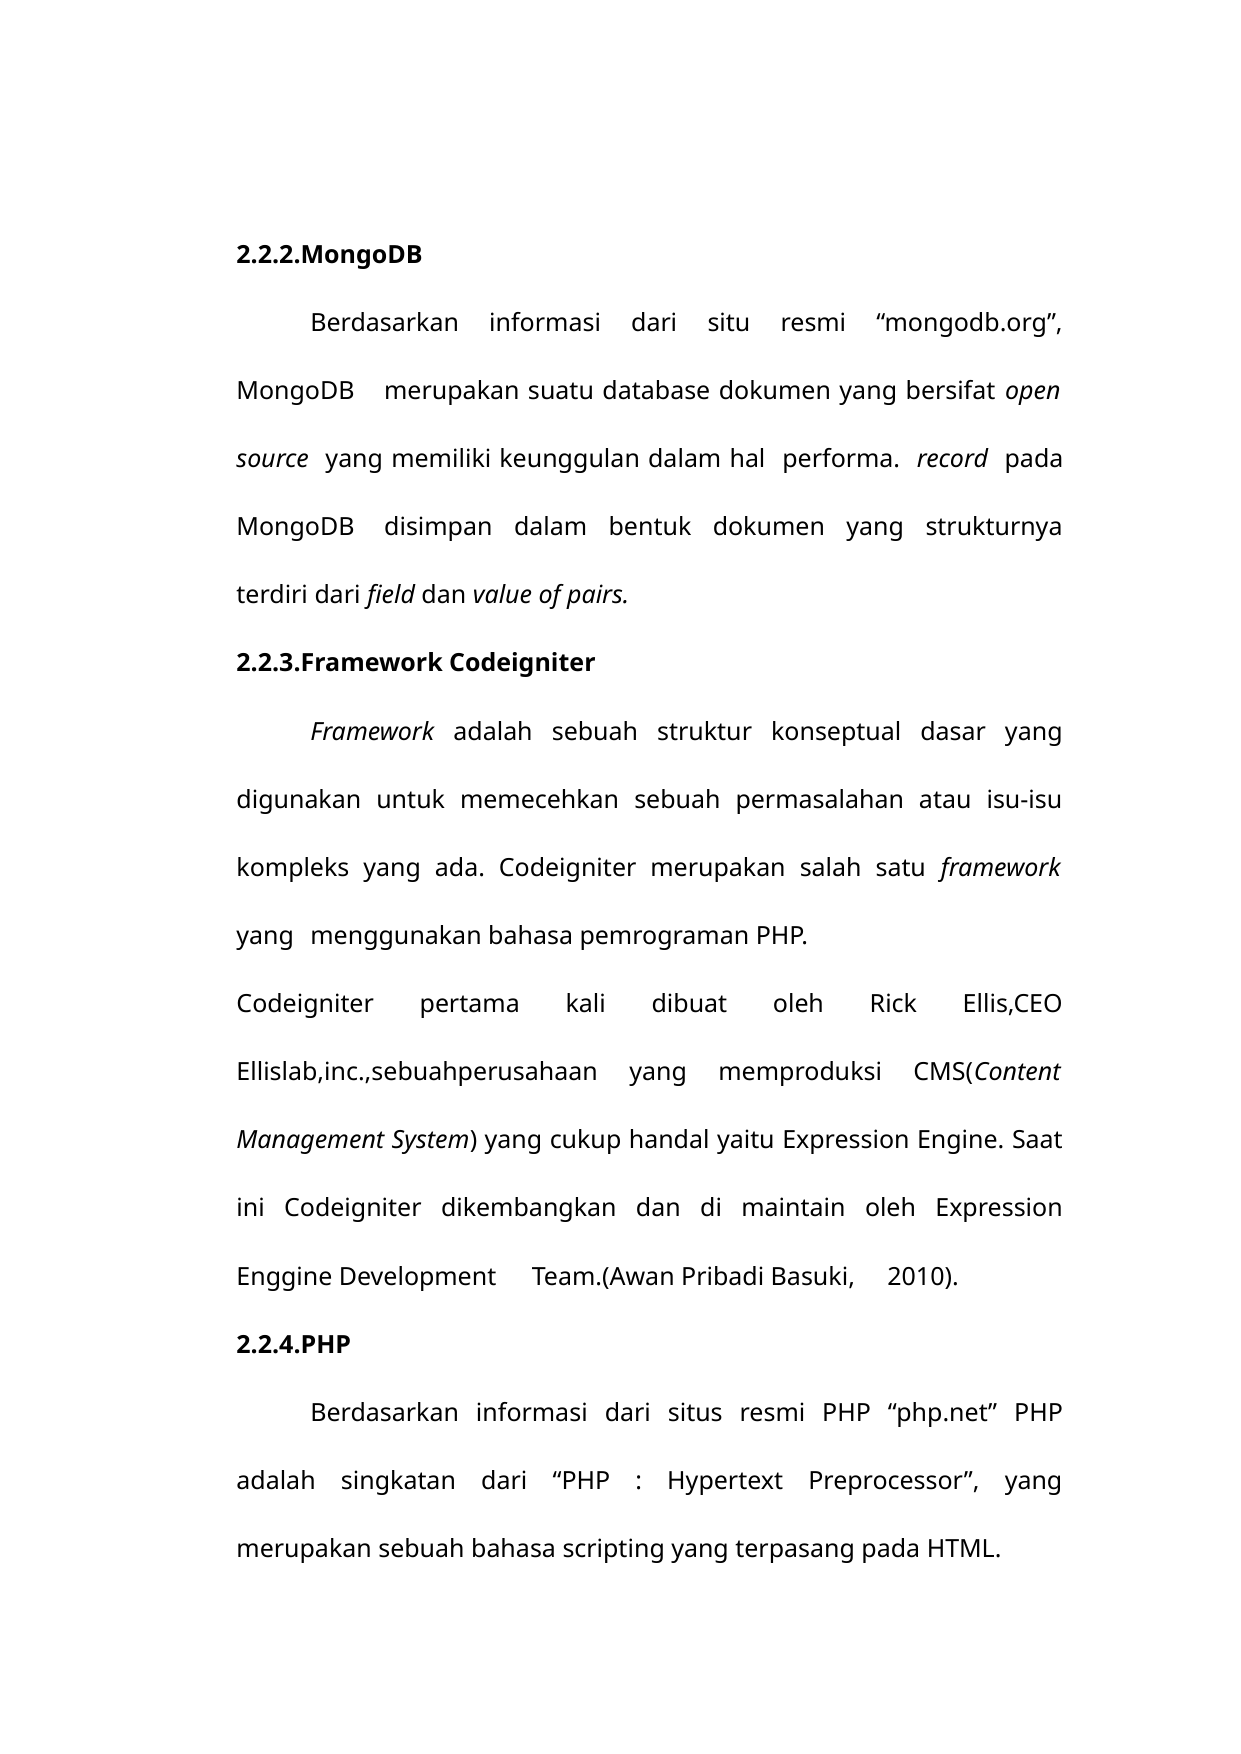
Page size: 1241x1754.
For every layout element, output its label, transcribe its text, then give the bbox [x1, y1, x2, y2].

text Codeigniter pertama kali dibuat oleh Rick Ellis,CEO Ellislab,inc.,sebuahperusahaan yang memproduksi CMS(Content Management System) yang cukup handal yaitu Expression Engine. Saat ini Codeigniter dikembangkan dan di maintain oleh Expression Enggine Development Team.(Awan Pribadi Basuki, 2010). [236, 986, 1063, 1292]
text 2.2.2.MongoDB [236, 236, 1063, 270]
text Framework adalah sebuah struktur konseptual dasar yang digunakan untuk memecehkan sebuah permasalahan atau isu-isu kompleks yang ada. Codeigniter merupakan salah satu framework yang menggunakan bahasa pemrograman PHP. [236, 713, 1063, 952]
text 2.2.3.Framework Codeigniter [236, 645, 1063, 679]
text Berdasarkan informasi dari situ resmi “mongodb.org”, MongoDB merupakan suatu database dokumen yang bersifat open source yang memiliki keunggulan dalam hal performa. record pada MongoDB disimpan dalam bentuk dokumen yang strukturnya terdiri dari field dan value of pairs. [236, 304, 1063, 611]
text Berdasarkan informasi dari situs resmi PHP “php.net” PHP adalah singkatan dari “PHP : Hypertext Preprocessor”, yang merupakan sebuah bahasa scripting yang terpasang pada HTML. [236, 1394, 1063, 1565]
text 2.2.4.PHP [236, 1326, 1063, 1360]
